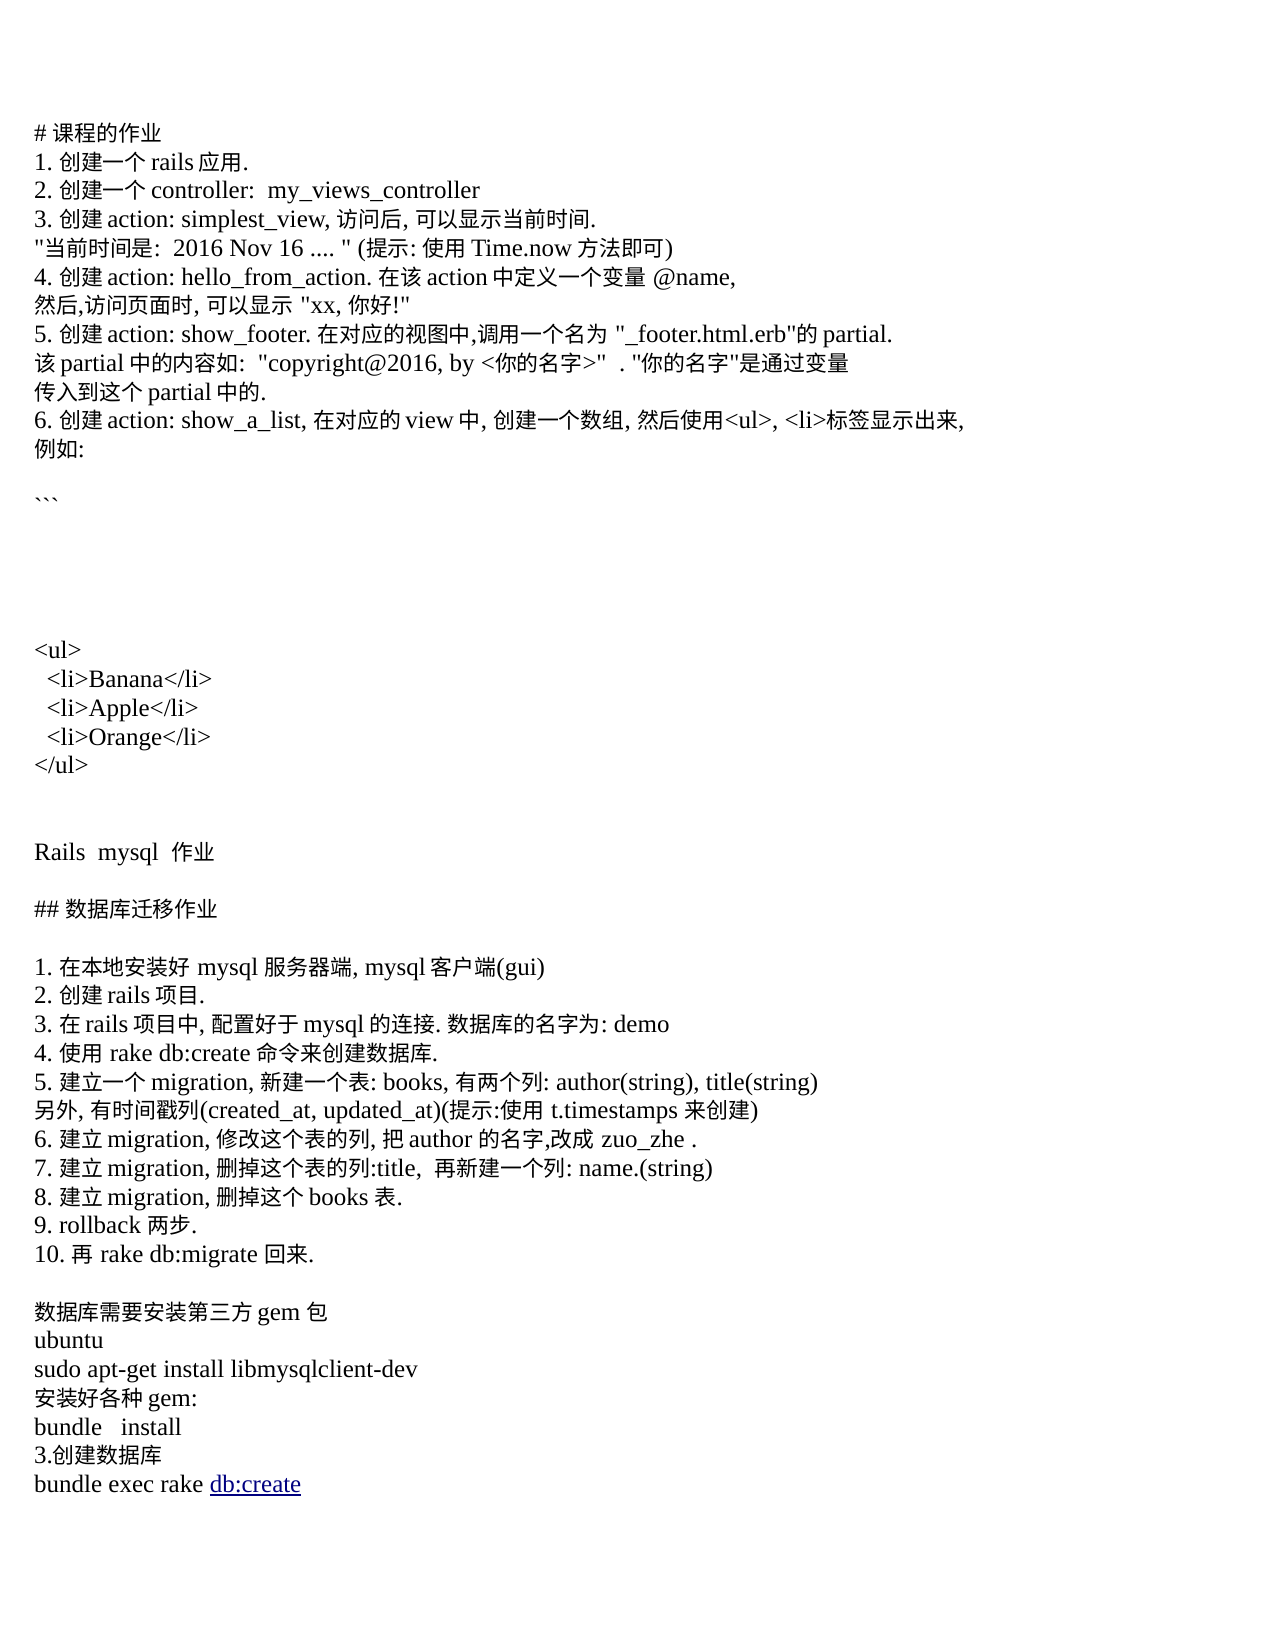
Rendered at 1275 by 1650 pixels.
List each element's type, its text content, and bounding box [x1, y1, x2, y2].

text 2. 创建一个controller: my_views_controller [34, 176, 1232, 204]
text ``` [34, 492, 1232, 521]
text 6. 创建action: show_a_list, 在对应的view中, 创建一个数组, 然后使用<ul>, <li>标签显示出来, [34, 406, 1232, 434]
text <li>Apple</li> [34, 693, 1232, 722]
text bundle install [34, 1412, 1232, 1441]
text 3.创建数据库 [34, 1441, 1232, 1469]
text 该partial中的内容如: "copyright@2016, by <你的名字>" . "你的名字"是通过变量 [34, 348, 1232, 377]
text 3. 创建action: simplest_view, 访问后, 可以显示当前时间. [34, 204, 1232, 233]
text 数据库需要安装第三方gem 包 [34, 1297, 1232, 1326]
text bundle exec rake db:create [34, 1469, 1232, 1498]
text 3. 在rails项目中, 配置好于mysql的连接. 数据库的名字为: demo [34, 1009, 1232, 1038]
text 10. 再 rake db:migrate 回来. [34, 1239, 1232, 1268]
text 2. 创建rails项目. [34, 981, 1232, 1009]
text Rails mysql 作业 [34, 837, 1232, 866]
text 安装好各种gem: [34, 1383, 1232, 1412]
text 4. 使用 rake db:create 命令来创建数据库. [34, 1038, 1232, 1067]
text 5. 建立一个migration, 新建一个表: books, 有两个列: author(string), title(string) [34, 1067, 1232, 1096]
text # 课程的作业 [34, 118, 1232, 147]
text 4. 创建action: hello_from_action. 在该action中定义一个变量 @name, [34, 262, 1232, 291]
text 例如: [34, 434, 1232, 463]
text </ul> [34, 751, 1232, 779]
text 另外, 有时间戳列(created_at, updated_at)(提示:使用 t.timestamps 来创建) [34, 1096, 1232, 1124]
text 7. 建立migration, 删掉这个表的列:title, 再新建一个列: name.(string) [34, 1153, 1232, 1182]
text sudo apt-get install libmysqlclient-dev [34, 1354, 1232, 1383]
text <li>Banana</li> [34, 664, 1232, 693]
text 1. 在本地安装好 mysql 服务器端, mysql客户端(gui) [34, 952, 1232, 981]
text ubuntu [34, 1326, 1232, 1354]
text ## 数据库迁移作业 [34, 894, 1232, 923]
text <ul> [34, 636, 1232, 664]
text 1. 创建一个rails应用. [34, 147, 1232, 176]
text 5. 创建action: show_footer. 在对应的视图中,调用一个名为 "_footer.html.erb"的partial. [34, 319, 1232, 348]
text "当前时间是: 2016 Nov 16 .... " (提示: 使用Time.now方法即可) [34, 233, 1232, 262]
text <li>Orange</li> [34, 722, 1232, 751]
text 8. 建立migration, 删掉这个books 表. [34, 1182, 1232, 1211]
text 然后,访问页面时, 可以显示 "xx, 你好!" [34, 291, 1232, 319]
text 6. 建立migration, 修改这个表的列, 把author 的名字,改成 zuo_zhe . [34, 1124, 1232, 1153]
text 传入到这个partial中的. [34, 377, 1232, 406]
text 9. rollback 两步. [34, 1211, 1232, 1239]
